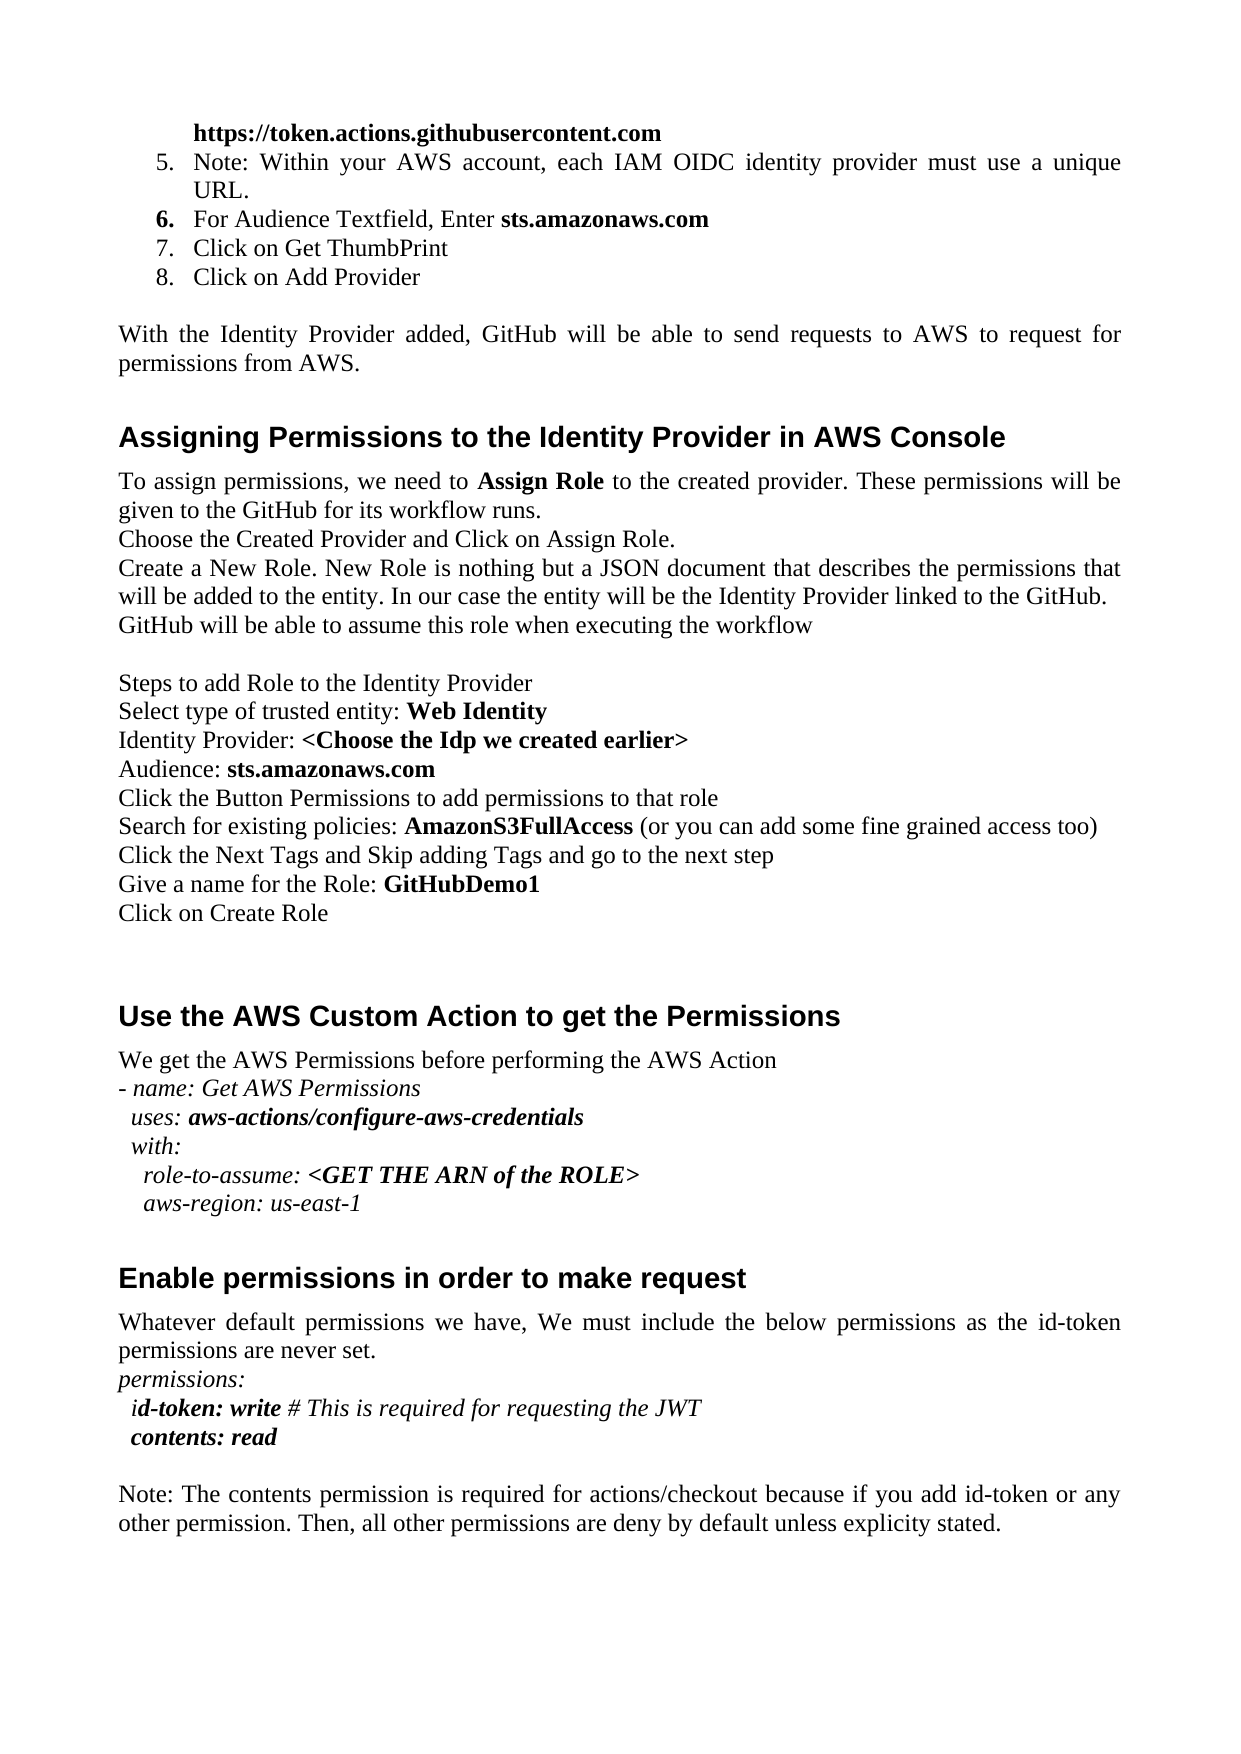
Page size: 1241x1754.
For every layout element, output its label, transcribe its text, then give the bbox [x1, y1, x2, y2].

text Steps to add Role to the Identity Provider [118, 668, 1122, 696]
text Select type of trusted entity: Web Identity [118, 696, 1122, 725]
text uses: aws-actions/configure-aws-credentials [118, 1102, 1122, 1131]
text Choose the Created Provider and Click on Assign Role. [118, 524, 1122, 553]
list Note: Within your AWS account, each IAM OIDC identity provider must use a unique URL. [156, 147, 1122, 204]
text aws-region: us-east-1 [118, 1188, 1122, 1217]
text permissions: [118, 1364, 1122, 1393]
text Give a name for the Role: GitHubDemo1 [118, 869, 1122, 898]
list https://token.actions.githubusercontent.com [156, 118, 1122, 147]
text contents: read [118, 1422, 1122, 1451]
text GitHub will be able to assume this role when executing the workflow [118, 610, 1122, 639]
text Search for existing policies: AmazonS3FullAccess (or you can add some fine grained access too) [118, 811, 1122, 840]
text Note: The contents permission is required for actions/checkout because if you add id-token or any other permission. Then, all other permissions are deny by default unless explicity stated. [118, 1479, 1122, 1537]
subtitle Enable permissions in order to make request [118, 1261, 1122, 1294]
text Click on Create Role [118, 898, 1122, 926]
text With the Identity Provider added, GitHub will be able to send requests to AWS to request for permissions from AWS. [118, 319, 1122, 377]
text Whatever default permissions we have, We must include the below permissions as the id-token permissions are never set. [118, 1307, 1122, 1364]
text with: [118, 1131, 1122, 1160]
subtitle Assigning Permissions to the Identity Provider in AWS Console [118, 420, 1122, 454]
text To assign permissions, we need to Assign Role to the created provider. These permissions will be given to the GitHub for its workflow runs. [118, 466, 1122, 524]
text Audience: sts.amazonaws.com [118, 754, 1122, 783]
list For Audience Textfield, Enter sts.amazonaws.com [156, 204, 1122, 233]
text Create a New Role. New Role is nothing but a JSON document that describes the permissions that will be added to the entity. In our case the entity will be the Identity Provider linked to the GitHub. [118, 553, 1122, 610]
subtitle Use the AWS Custom Action to get the Permissions [118, 998, 1122, 1032]
list Click on Get ThumbPrint [156, 233, 1122, 262]
text We get the AWS Permissions before performing the AWS Action [118, 1045, 1122, 1073]
text Identity Provider: <Choose the Idp we created earlier> [118, 725, 1122, 754]
text Click the Button Permissions to add permissions to that role [118, 783, 1122, 811]
text Click the Next Tags and Skip adding Tags and go to the next step [118, 840, 1122, 869]
list Click on Add Provider [156, 262, 1122, 291]
text - name: Get AWS Permissions [118, 1073, 1122, 1102]
text role-to-assume: <GET THE ARN of the ROLE> [118, 1160, 1122, 1188]
text id-token: write # This is required for requesting the JWT [118, 1393, 1122, 1422]
